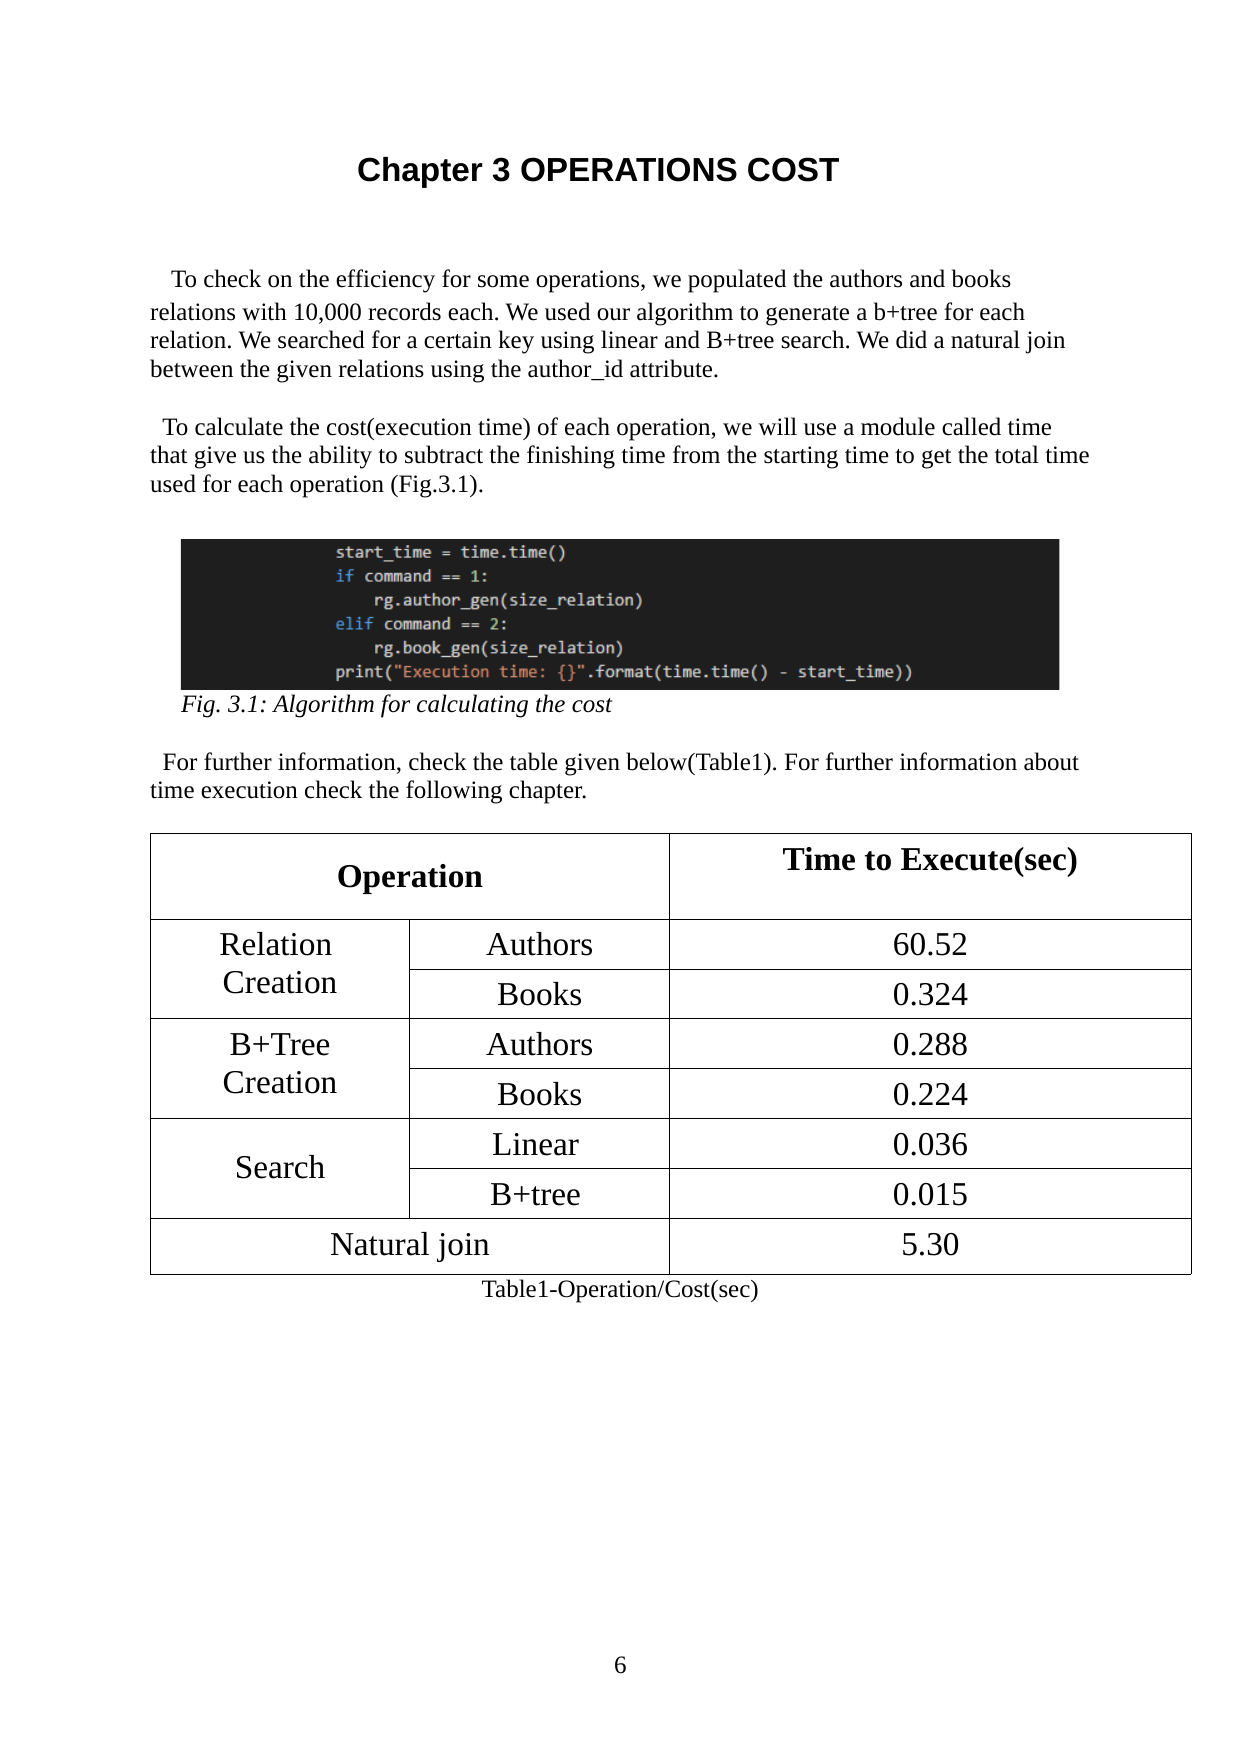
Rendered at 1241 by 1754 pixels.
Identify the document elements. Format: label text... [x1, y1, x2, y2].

table_cell 0.288 [670, 1019, 1191, 1068]
table_cell Relation Creation [151, 920, 409, 1018]
text Table1-Operation/Cost(sec) [150, 1275, 1090, 1303]
table_cell 5.30 [670, 1219, 1191, 1274]
table_cell Books [410, 1069, 669, 1118]
subtitle OPERATIONS COST [150, 150, 1090, 188]
picture [180, 539, 1060, 690]
table_cell Search [151, 1119, 409, 1218]
text For further information, check the table given below(Table1). For further information about time execution check the following chapter. [150, 747, 1090, 804]
table_cell Authors [410, 1019, 669, 1068]
table_cell Authors [410, 920, 669, 968]
table_cell 0.224 [670, 1069, 1191, 1118]
table_cell 0.015 [670, 1169, 1191, 1218]
table_cell Natural join [151, 1219, 669, 1274]
text To calculate the cost(execution time) of each operation, we will use a module called time that give us the ability to subtract the finishing time from the starting time to get the total time used for each operation (Fig.3.1). [150, 412, 1090, 498]
table_cell Linear [410, 1119, 669, 1168]
table_cell B+Tree Creation [151, 1019, 409, 1118]
table_cell 60.52 [670, 920, 1191, 968]
table_header Time to Execute(sec) [670, 834, 1191, 918]
table_cell Books [410, 970, 669, 1018]
text Fig. 3.1: Algorithm for calculating the cost [181, 690, 1059, 718]
text To check on the efficiency for some operations, we populated the authors and books relations with 10,000 records each. We used our algorithm to generate a b+tree for each relation. We searched for a certain key using linear and B+tree search. We did a natural join between the given relations using the author_id attribute. [150, 249, 1090, 383]
table_cell B+tree [410, 1169, 669, 1218]
table_header Operation [151, 834, 669, 918]
table_cell 0.036 [670, 1119, 1191, 1168]
table_cell 0.324 [670, 970, 1191, 1018]
